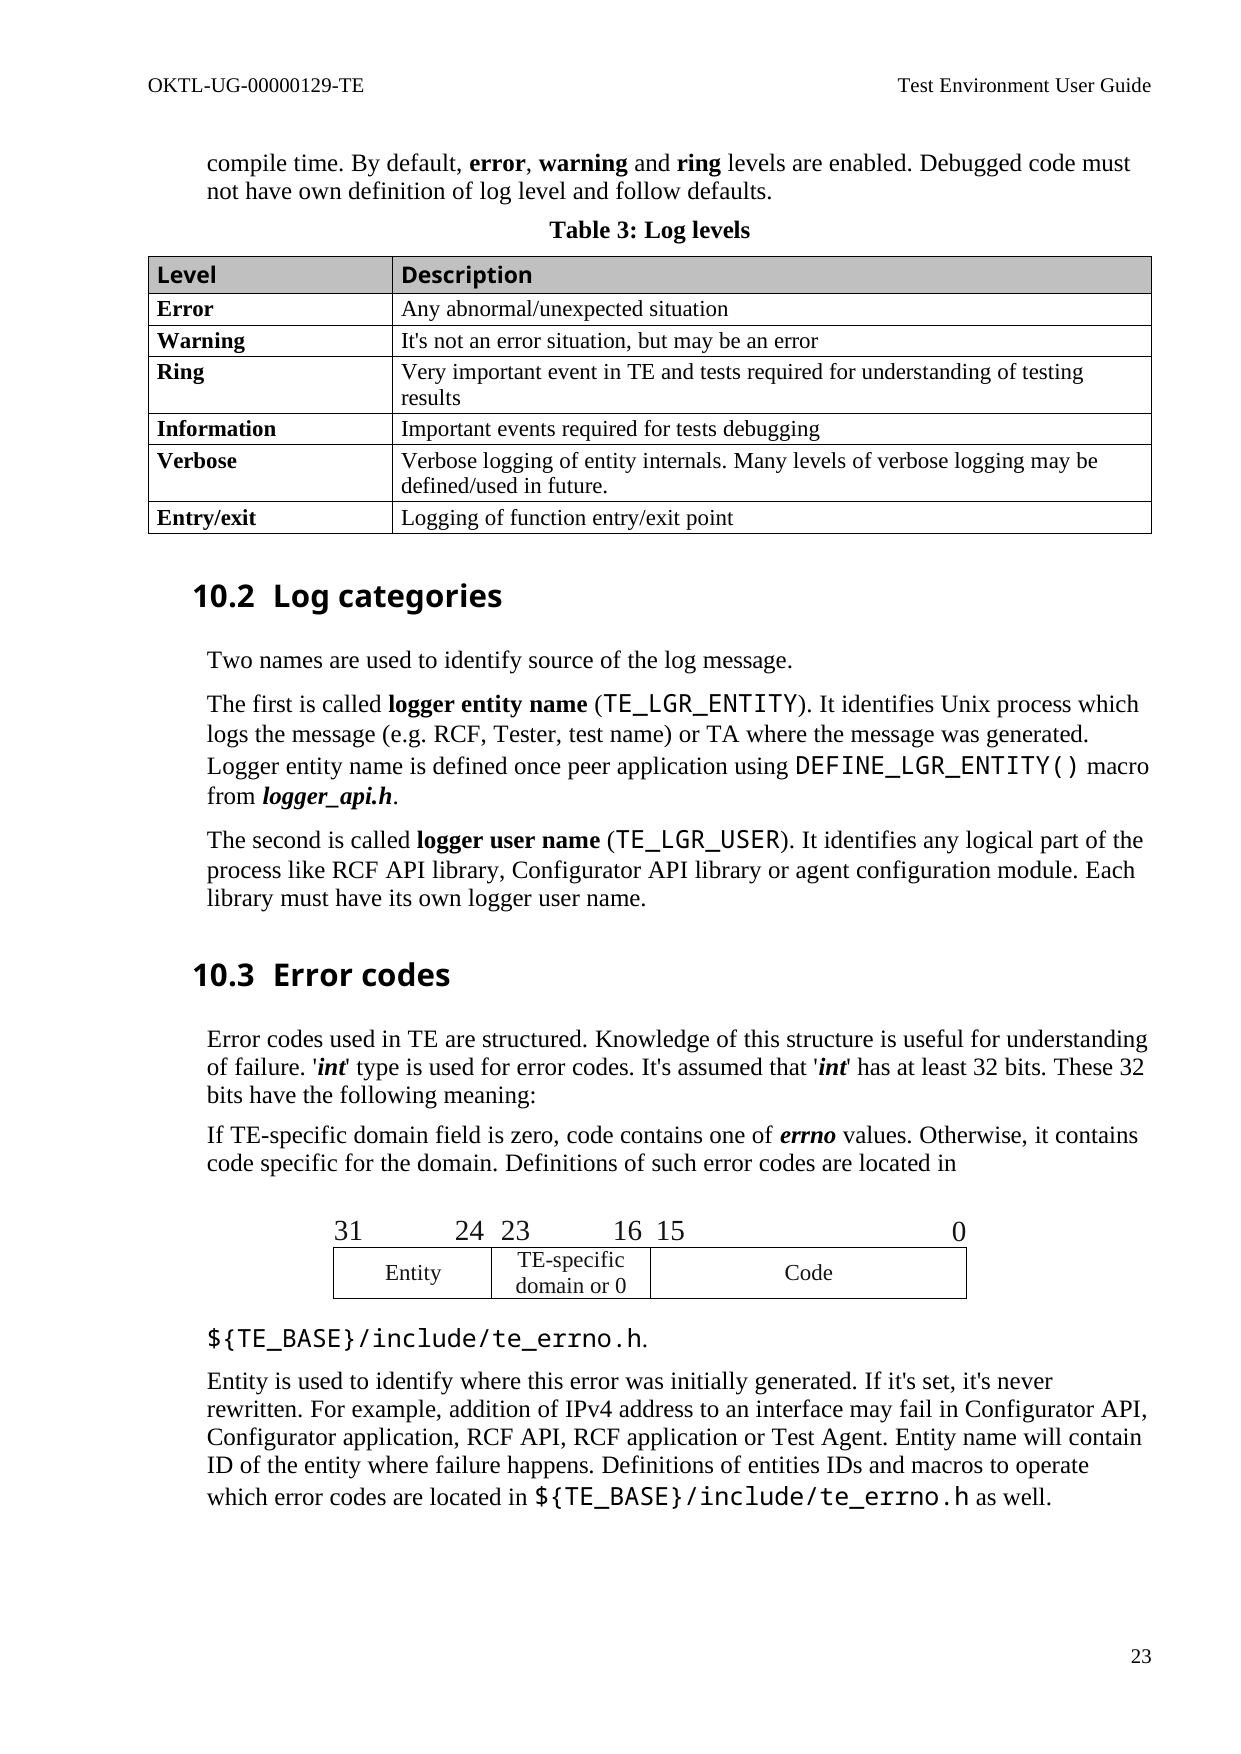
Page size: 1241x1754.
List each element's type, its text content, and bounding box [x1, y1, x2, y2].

table_cell Verbose logging of entity internals. Many levels of verbose logging may be defined/used in future. [393, 445, 1151, 501]
table_cell Any abnormal/unexpected situation [393, 294, 1151, 325]
table_cell Warning [149, 326, 392, 356]
table_header Level [149, 257, 392, 293]
text Two names are used to identify source of the log message. [207, 646, 1152, 674]
table_cell Important events required for tests debugging [393, 414, 1151, 444]
text compile time. By default, error, warning and ring levels are enabled. Debugged code must not have own definition of log level and follow defaults. [207, 148, 1152, 204]
table_cell Information [149, 414, 392, 444]
text The first is called logger entity name (TE_LGR_ENTITY). It identifies Unix process which logs the message (e.g. RCF, Tester, test name) or TA where the message was generated. Logger entity name is defined once peer application using DEFINE_LGR_ENTITY() macro from logger_api.h. [207, 686, 1152, 810]
table_cell Error [149, 294, 392, 325]
table_cell Ring [149, 357, 392, 413]
text Entity is used to identify where this error was initially generated. If it's set, it's never rewritten. For example, addition of IPv4 address to an interface may fail in Configurator API, Configurator application, RCF API, RCF application or Test Agent. Entity name will contain ID of the entity where failure happens. Definitions of entities IDs and macros to operate which error codes are located in ${TE_BASE}/include/te_errno.h as well. [207, 1367, 1152, 1513]
table_cell It's not an error situation, but may be an error [393, 326, 1151, 356]
text If TE-specific domain field is zero, code contains one of errno values. Otherwise, it contains code specific for the domain. Definitions of such error codes are located in ${TE_BASE}/include/te_errno.h. [207, 1121, 1152, 1355]
text Error codes used in TE are structured. Knowledge of this structure is useful for understanding of failure. 'int' type is used for error codes. It's assumed that 'int' has at least 32 bits. These 32 bits have the following meaning: [207, 1025, 1152, 1109]
text Table 3: Log levels [148, 216, 1152, 244]
subtitle Error codes [192, 953, 1152, 996]
table_cell Logging of function entry/exit point [393, 502, 1151, 533]
table_cell Entry/exit [149, 502, 392, 533]
text The second is called logger user name (TE_LGR_USER). It identifies any logical part of the process like RCF API library, Configurator API library or agent configuration module. Each library must have its own logger user name. [207, 822, 1152, 912]
table_header Description [393, 257, 1151, 293]
table_cell Very important event in TE and tests required for understanding of testing results [393, 357, 1151, 413]
subtitle Log categories [192, 574, 1152, 617]
table_cell Verbose [149, 445, 392, 501]
